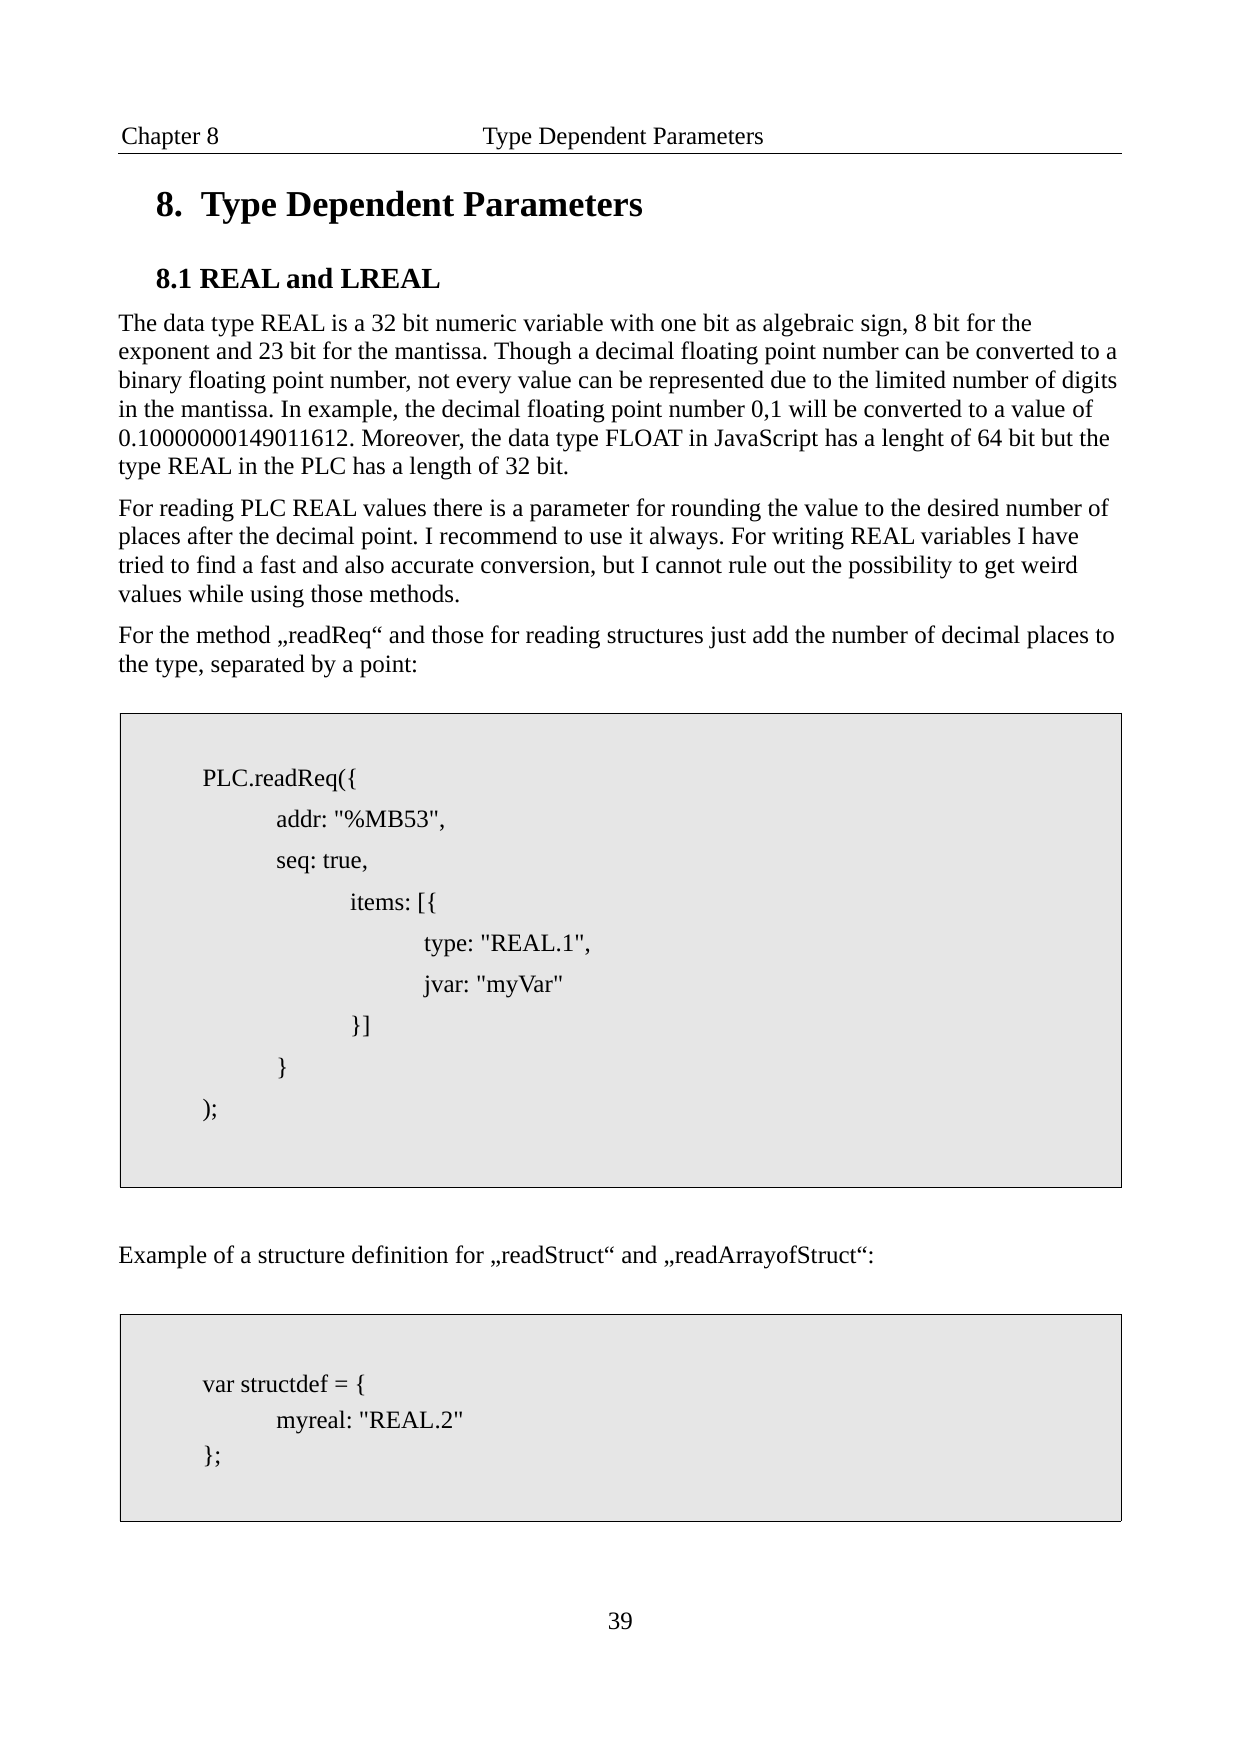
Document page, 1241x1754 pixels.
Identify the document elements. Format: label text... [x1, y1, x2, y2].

text The data type REAL is a 32 bit numeric variable with one bit as algebraic sign, 8 bit for the exponent and 23 bit for the mantissa. Though a decimal floating point number can be converted to a binary floating point number, not every value can be represented due to the limited number of digits in the mantissa. In example, the decimal floating point number 0,1 will be converted to a value of 0.10000000149011612. Moreover, the data type FLOAT in JavaScript has a lenght of 64 bit but the type REAL in the PLC has a length of 32 bit. [118, 308, 1122, 480]
text var structdef = { myreal: "REAL.2" }; [128, 1364, 1112, 1471]
text For the method „readReq“ and those for reading structures just add the number of decimal places to the type, separated by a point: [118, 620, 1122, 678]
text }] [128, 1010, 1112, 1039]
text jvar: "myVar" [128, 969, 1112, 998]
text Example of a structure definition for „readStruct“ and „readArrayofStruct“: [118, 1241, 1122, 1269]
text seq: true, [128, 845, 1112, 874]
text } [128, 1052, 1112, 1080]
text ); [128, 1093, 1112, 1122]
subtitle 8.1 REAL and LREAL [156, 262, 1122, 295]
text items: [{ [128, 887, 1112, 915]
text addr: "%MB53", [128, 804, 1112, 833]
subtitle Type Dependent Parameters [156, 182, 1122, 224]
text PLC.readReq({ [128, 763, 1112, 792]
text For reading PLC REAL values there is a parameter for rounding the value to the desired number of places after the decimal point. I recommend to use it always. For writing REAL variables I have tried to find a fast and also accurate conversion, but I cannot rule out the possibility to get weird values while using those methods. [118, 493, 1122, 608]
text type: "REAL.1", [128, 928, 1112, 957]
